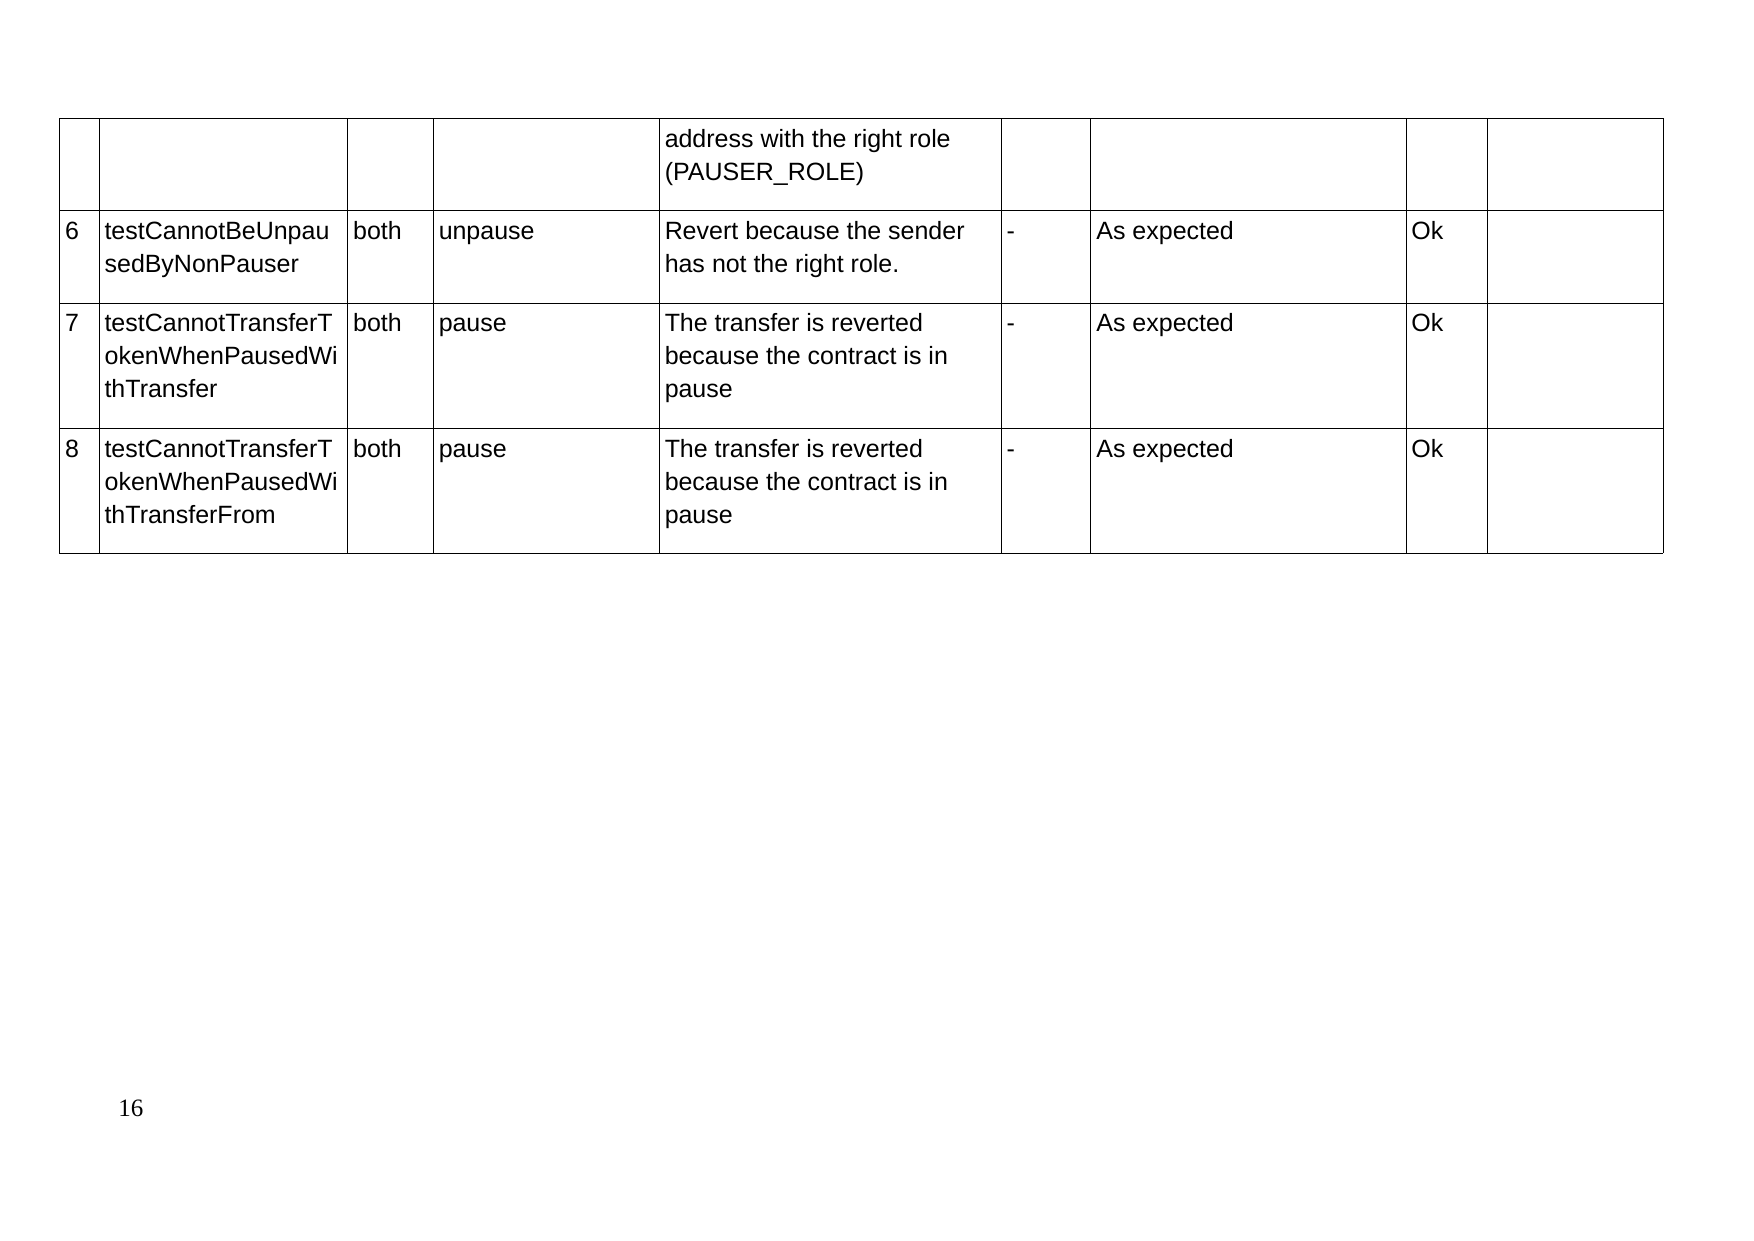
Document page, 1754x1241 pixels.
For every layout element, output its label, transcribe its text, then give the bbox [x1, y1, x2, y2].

table_cell [1488, 304, 1663, 428]
table_cell pause [434, 429, 659, 553]
table_cell pause [434, 304, 659, 428]
table_cell testCannotBeUnpausedByNonPauser [100, 211, 347, 302]
table_cell [348, 119, 433, 210]
table_cell 7 [60, 304, 99, 428]
table_cell - [1002, 304, 1090, 428]
table_cell both [348, 304, 433, 428]
table_cell 8 [60, 429, 99, 553]
table_cell As expected [1091, 304, 1406, 428]
table_cell [434, 119, 659, 210]
table_cell unpause [434, 211, 659, 302]
table_cell Ok [1407, 429, 1487, 553]
table_cell [60, 119, 99, 210]
table_cell testCannotTransferTokenWhenPausedWithTransfer [100, 304, 347, 428]
table_cell testCannotTransferTokenWhenPausedWithTransferFrom [100, 429, 347, 553]
table_cell - [1002, 211, 1090, 302]
table_cell [1488, 119, 1663, 210]
table_cell Revert because the sender has not the right role. [660, 211, 1001, 302]
table_cell [100, 119, 347, 210]
table_cell address with the right role (PAUSER_ROLE) [660, 119, 1001, 210]
table_cell - [1002, 429, 1090, 553]
table_cell Ok [1407, 211, 1487, 302]
table_cell The transfer is reverted because the contract is in pause [660, 304, 1001, 428]
table_cell both [348, 429, 433, 553]
table_cell As expected [1091, 211, 1406, 302]
table_cell 6 [60, 211, 99, 302]
table_cell both [348, 211, 433, 302]
table_cell As expected [1091, 429, 1406, 553]
table_cell [1407, 119, 1487, 210]
table_cell [1002, 119, 1090, 210]
table_cell [1488, 211, 1663, 302]
table_cell [1091, 119, 1406, 210]
table_cell The transfer is reverted because the contract is in pause [660, 429, 1001, 553]
table_cell Ok [1407, 304, 1487, 428]
table_cell [1488, 429, 1663, 553]
